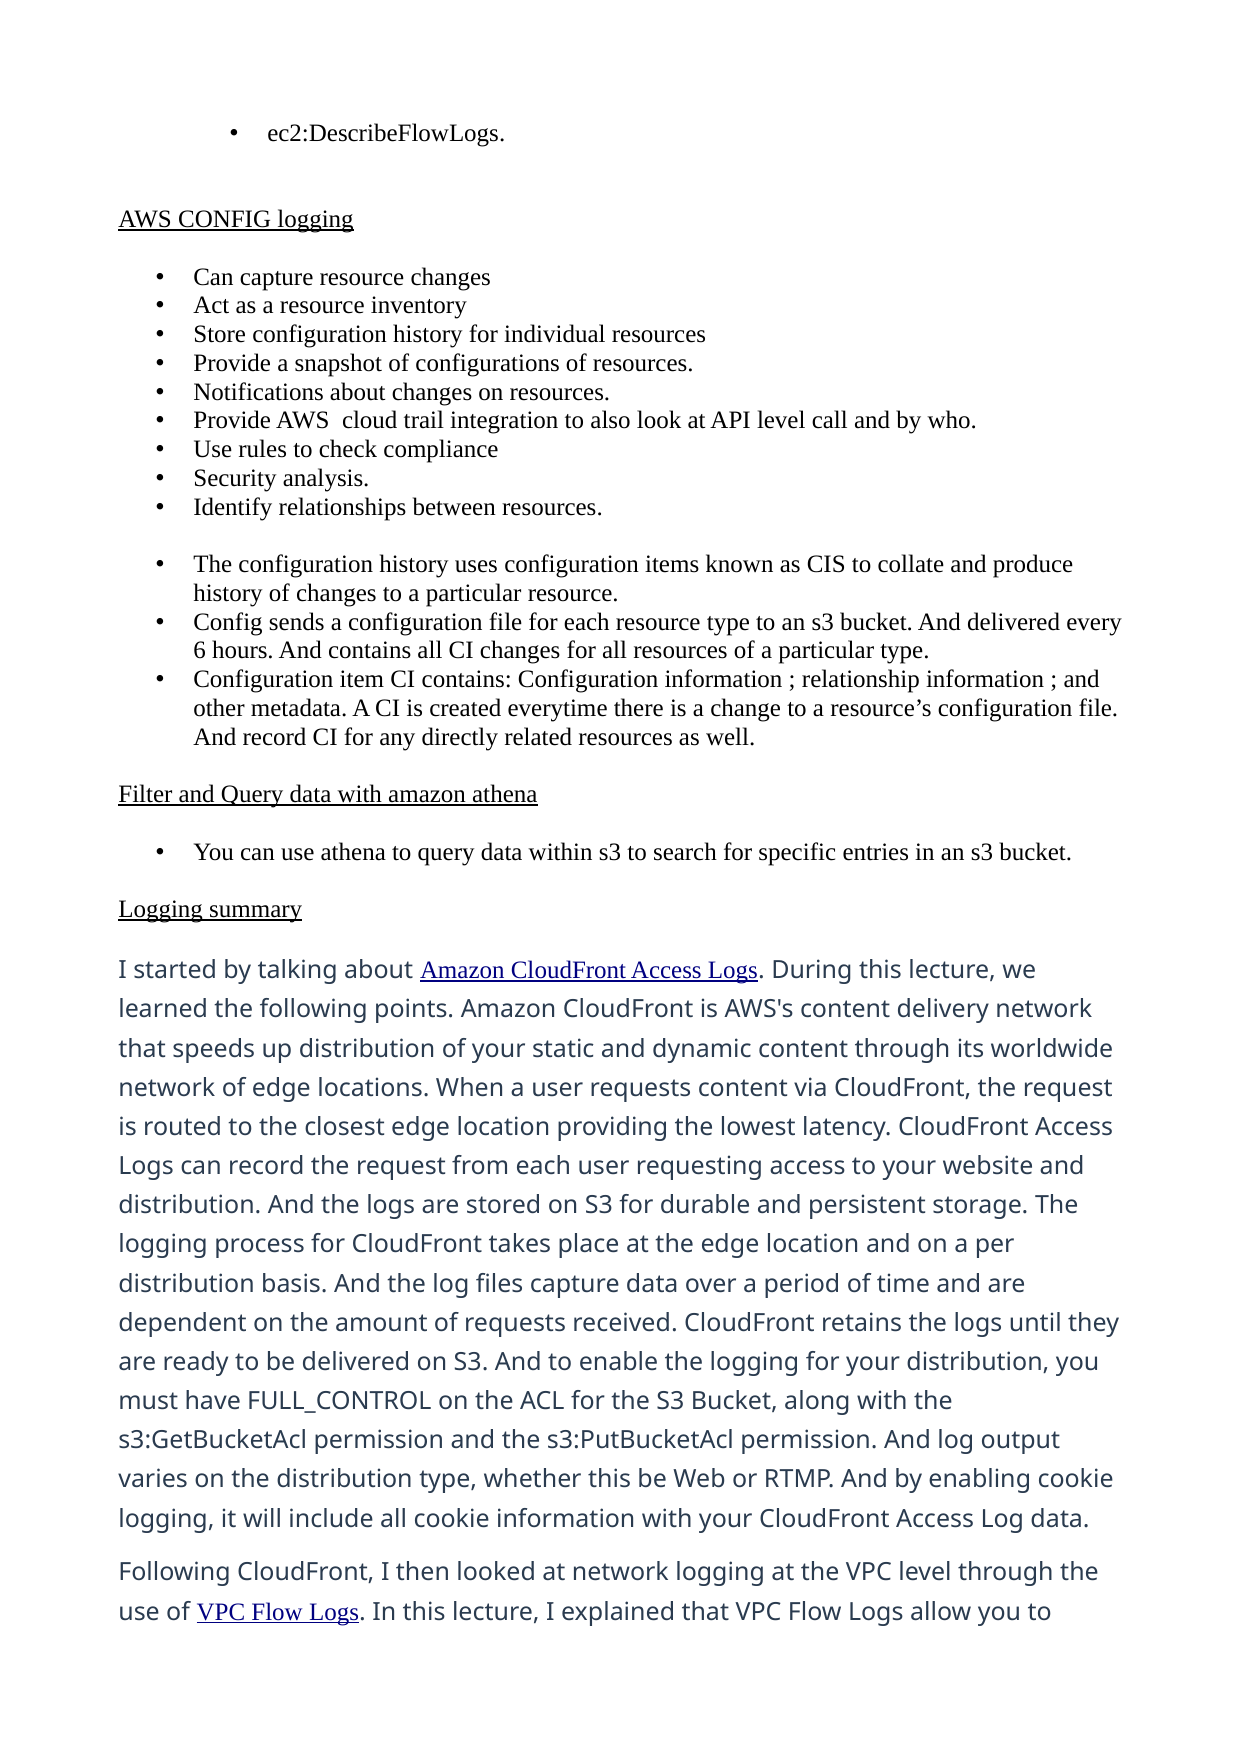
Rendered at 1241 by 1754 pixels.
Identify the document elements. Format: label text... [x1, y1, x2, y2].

list Configuration item CI contains: Configuration information ; relationship information ; and other metadata. A CI is created everytime there is a change to a resource’s configuration file. And record CI for any directly related resources as well. [156, 664, 1122, 751]
list Config sends a configuration file for each resource type to an s3 bucket. And delivered every 6 hours. And contains all CI changes for all resources of a particular type. [156, 607, 1122, 664]
list Provide AWS cloud trail integration to also look at API level call and by who. [156, 406, 1122, 434]
list The configuration history uses configuration items known as CIS to collate and produce history of changes to a particular resource. [156, 549, 1122, 607]
list Notifications about changes on resources. [156, 377, 1122, 406]
list Use rules to check compliance [156, 434, 1122, 463]
list Store configuration history for individual resources [156, 319, 1122, 348]
text Following CloudFront, I then looked at network logging at the VPC level through the use of VPC Flow Logs. In this lecture, I explained that VPC Flow Logs allow you to [118, 1554, 1122, 1627]
text Filter and Query data with amazon athena [118, 779, 1122, 808]
list Can capture resource changes [156, 262, 1122, 291]
list Provide a snapshot of configurations of resources. [156, 348, 1122, 377]
text AWS CONFIG logging [118, 204, 1122, 233]
list Security analysis. [156, 463, 1122, 492]
list Identify relationships between resources. [156, 492, 1122, 521]
list You can use athena to query data within s3 to search for specific entries in an s3 bucket. [156, 837, 1122, 866]
list Act as a resource inventory [156, 291, 1122, 319]
text Logging summary [118, 894, 1122, 923]
list ec2:DescribeFlowLogs. [229, 118, 1122, 147]
text I started by talking about Amazon CloudFront Access Logs. During this lecture, we learned the following points. Amazon CloudFront is AWS's content delivery network that speeds up distribution of your static and dynamic content through its worldwide network of edge locations. When a user requests content via CloudFront, the request is routed to the closest edge location providing the lowest latency. CloudFront Access Logs can record the request from each user requesting access to your website and distribution. And the logs are stored on S3 for durable and persistent storage. The logging process for CloudFront takes place at the edge location and on a per distribution basis. And the log files capture data over a period of time and are dependent on the amount of requests received. CloudFront retains the logs until they are ready to be delivered on S3. And to enable the logging for your distribution, you must have FULL_CONTROL on the ACL for the S3 Bucket, along with the s3:GetBucketAcl permission and the s3:PutBucketAcl permission. And log output varies on the distribution type, whether this be Web or RTMP. And by enabling cookie logging, it will include all cookie information with your CloudFront Access Log data. [118, 952, 1122, 1534]
